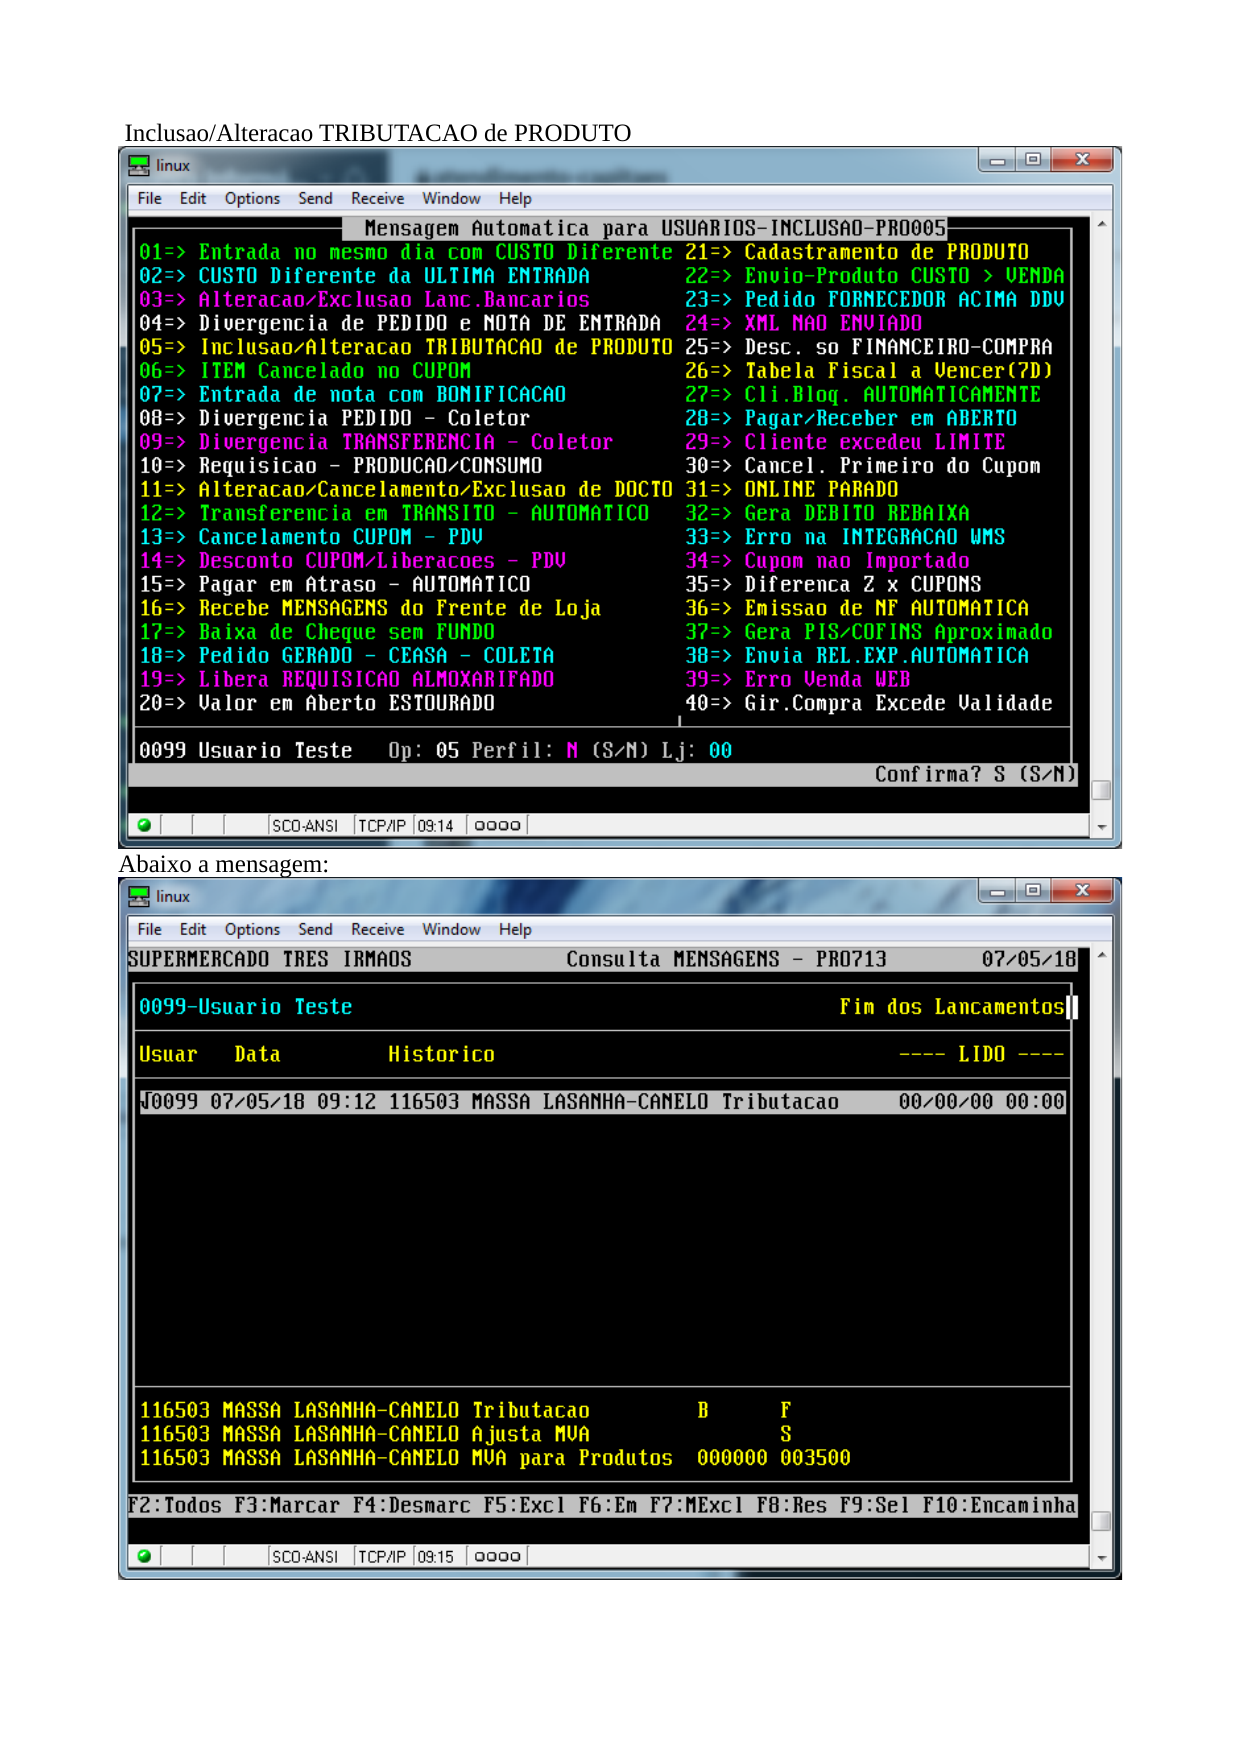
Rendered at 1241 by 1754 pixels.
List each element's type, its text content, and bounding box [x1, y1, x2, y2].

text Abaixo a mensagem: [118, 849, 1122, 877]
picture [118, 877, 1123, 1580]
picture [118, 146, 1123, 849]
text Inclusao/Alteracao TRIBUTACAO de PRODUTO [118, 118, 1122, 146]
